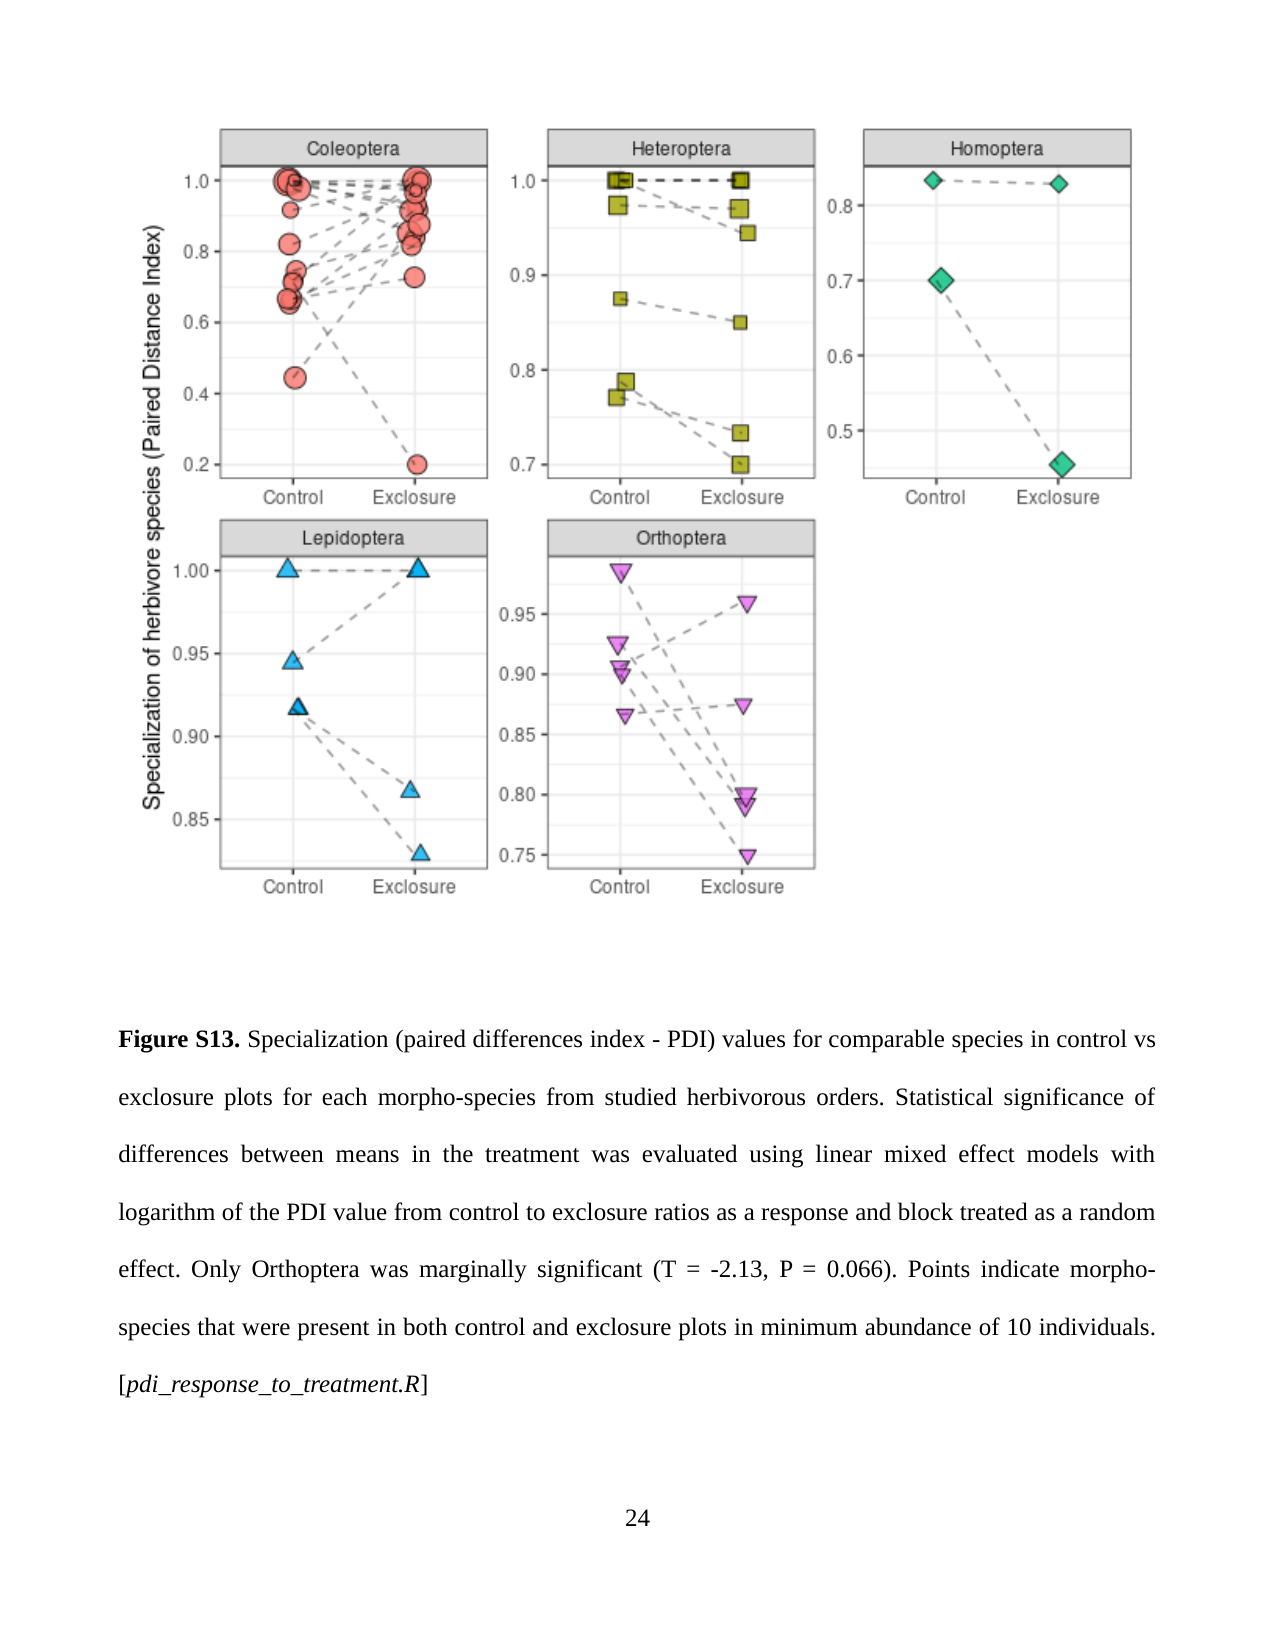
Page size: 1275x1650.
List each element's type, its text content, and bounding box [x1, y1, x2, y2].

text Figure S13. Specialization (paired differences index - PDI) values for comparable species in control vs exclosure plots for each morpho-species from studied herbivorous orders. Statistical significance of differences between means in the treatment was evaluated using linear mixed effect models with logarithm of the PDI value from control to exclosure ratios as a response and block treated as a random effect. Only Orthoptera was marginally significant (T = -2.13, P = 0.066). Points indicate morpho-species that were present in both control and exclosure plots in minimum abundance of 10 individuals. [pdi_response_to_treatment.R] [118, 1024, 1157, 1398]
picture [132, 118, 1143, 939]
